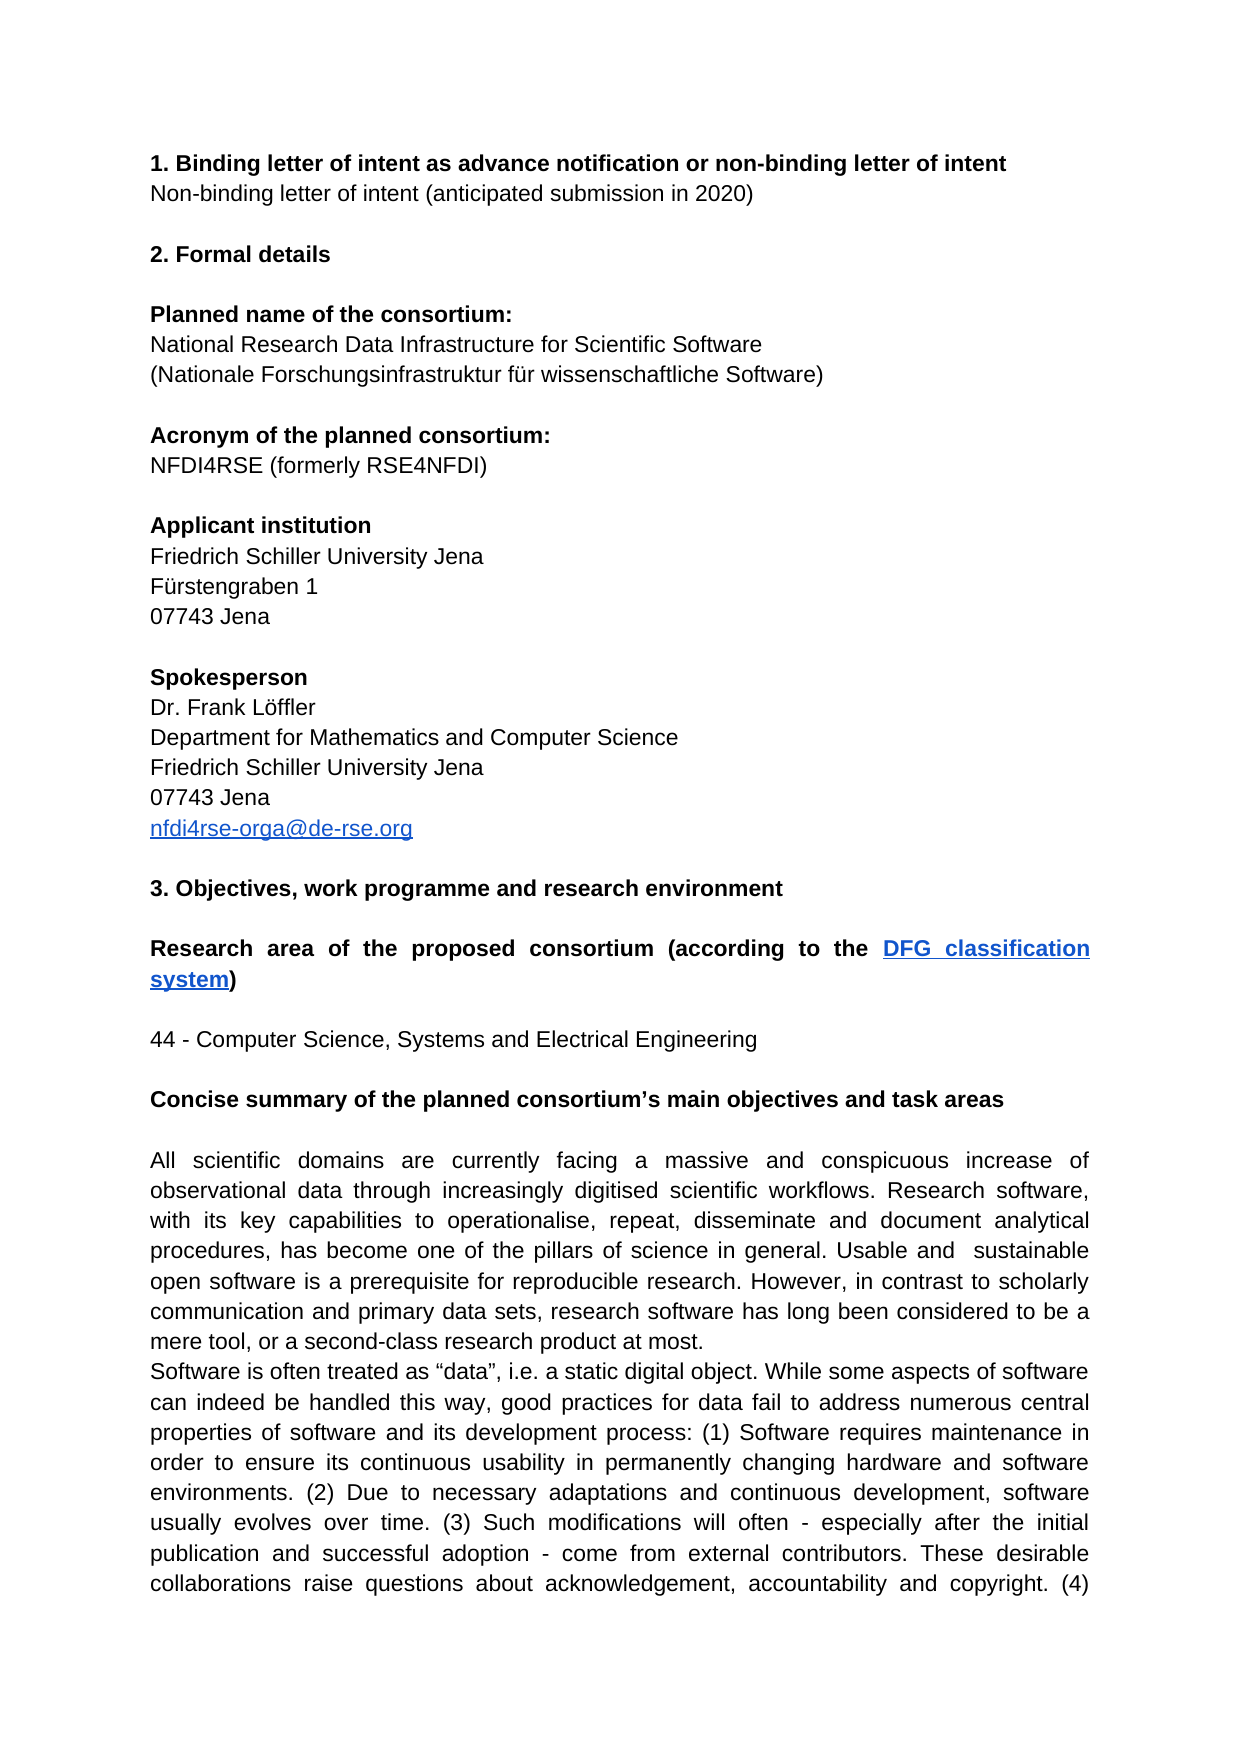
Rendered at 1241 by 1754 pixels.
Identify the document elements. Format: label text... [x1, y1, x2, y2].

text Friedrich Schiller University Jena [150, 543, 1090, 569]
text Dr. Frank Löffler [150, 694, 1090, 720]
text Research area of the proposed consortium (according to the DFG classification system) [150, 935, 1090, 992]
text Applicant institution [150, 512, 1090, 539]
text 07743 Jena [150, 784, 1090, 811]
text 2. Formal details [150, 241, 1090, 267]
text 44 - Computer Science, Systems and Electrical Engineering [150, 1026, 1090, 1052]
text Concise summary of the planned consortium’s main objectives and task areas [150, 1086, 1090, 1113]
text nfdi4rse-orga@de-rse.org [150, 814, 1090, 841]
text Software is often treated as “data”, i.e. a static digital object. While some aspects of software can indeed be handled this way, good practices for data fail to address numerous central properties of software and its development process: (1) Software requires maintenance in order to ensure its continuous usability in permanently changing hardware and software environments. (2) Due to necessary adaptations and continuous development, software usually evolves over time. (3) Such modifications will often - especially after the initial publication and successful adoption - come from external contributors. These desirable collaborations raise questions about acknowledgement, accountability and copyright. (4) [150, 1358, 1090, 1596]
text 07743 Jena [150, 603, 1090, 629]
text 3. Objectives, work programme and research environment [150, 875, 1090, 901]
text Planned name of the consortium: National Research Data Infrastructure for Scientific Software (Nationale Forschungsinfrastruktur für wissenschaftliche Software) [150, 301, 1090, 388]
text 1. Binding letter of intent as advance notification or non-binding letter of intent [150, 150, 1090, 176]
text Department for Mathematics and Computer Science [150, 724, 1090, 750]
text All scientific domains are currently facing a massive and conspicuous increase of observational data through increasingly digitised scientific workflows. Research software, with its key capabilities to operationalise, repeat, disseminate and document analytical procedures, has become one of the pillars of science in general. Usable and sustainable open software is a prerequisite for reproducible research. However, in contrast to scholarly communication and primary data sets, research software has long been considered to be a mere tool, or a second-class research product at most. [150, 1147, 1090, 1354]
text Fürstengraben 1 [150, 573, 1090, 599]
text Acronym of the planned consortium: NFDI4RSE (formerly RSE4NFDI) [150, 422, 1090, 478]
text Friedrich Schiller University Jena [150, 754, 1090, 781]
text Spokesperson [150, 663, 1090, 690]
text Non-binding letter of intent (anticipated submission in 2020) [150, 180, 1090, 207]
